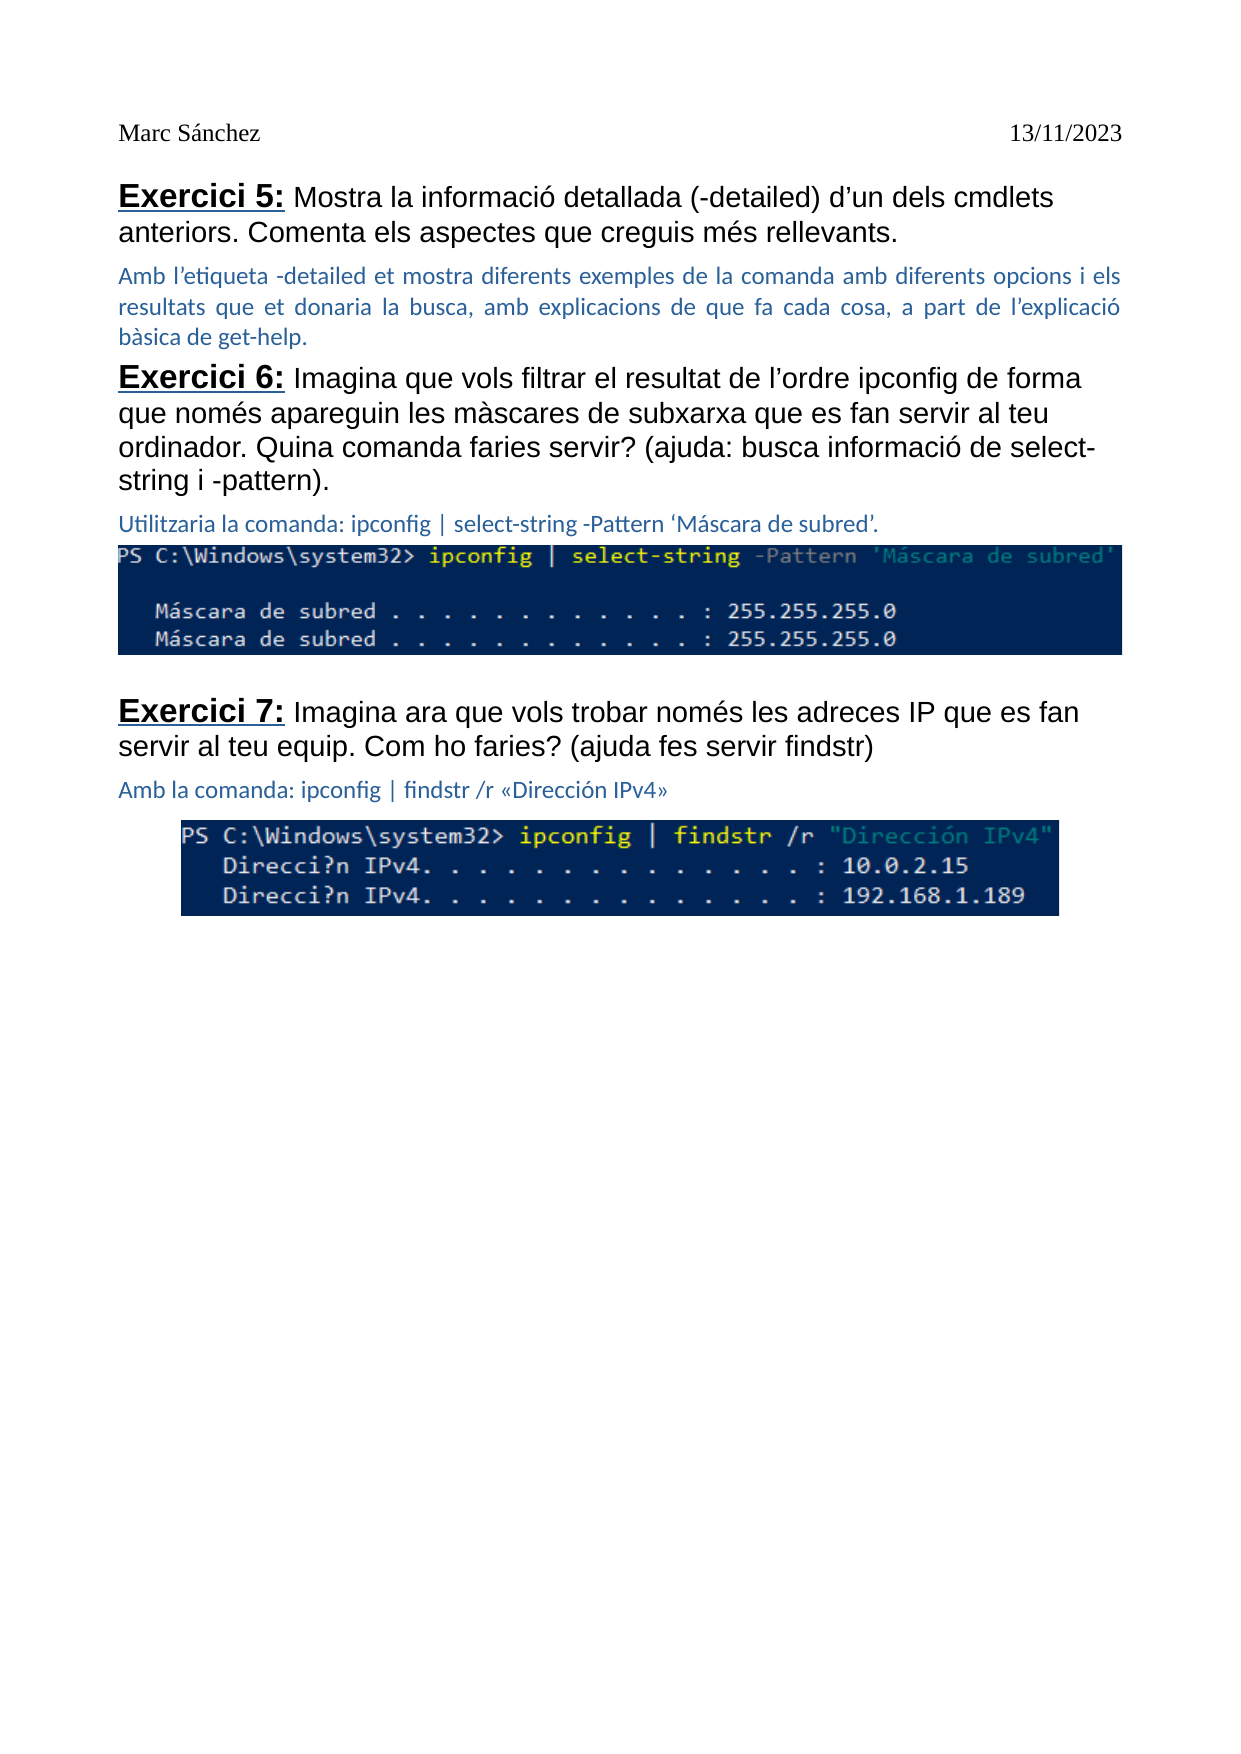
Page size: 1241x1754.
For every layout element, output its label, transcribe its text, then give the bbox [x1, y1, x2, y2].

picture [118, 545, 1123, 655]
subtitle Exercici 7: Imagina ara que vols trobar només les adreces IP que es fan servir al teu equip. Com ho faries? (ajuda fes servir findstr) [118, 691, 1122, 763]
text Amb l’etiqueta -detailed et mostra diferents exemples de la comanda amb diferents opcions i els resultats que et donaria la busca, amb explicacions de que fa cada cosa, a part de l’explicació bàsica de get-help. [118, 260, 1122, 352]
picture [181, 820, 1060, 916]
text Amb la comanda: ipconfig | findstr /r «Dirección IPv4» [118, 775, 1122, 805]
subtitle Exercici 6: Imagina que vols filtrar el resultat de l’ordre ipconfig de forma que només apareguin les màscares de subxarxa que es fan servir al teu ordinador. Quina comanda faries servir? (ajuda: busca informació de select-string i -pattern). [118, 358, 1122, 497]
text Utilitzaria la comanda: ipconfig | select-string -Pattern ‘Máscara de subred’. [118, 508, 1122, 539]
subtitle Exercici 5: Mostra la informació detallada (-detailed) d’un dels cmdlets anteriors. Comenta els aspectes que creguis més rellevants. [118, 176, 1122, 248]
